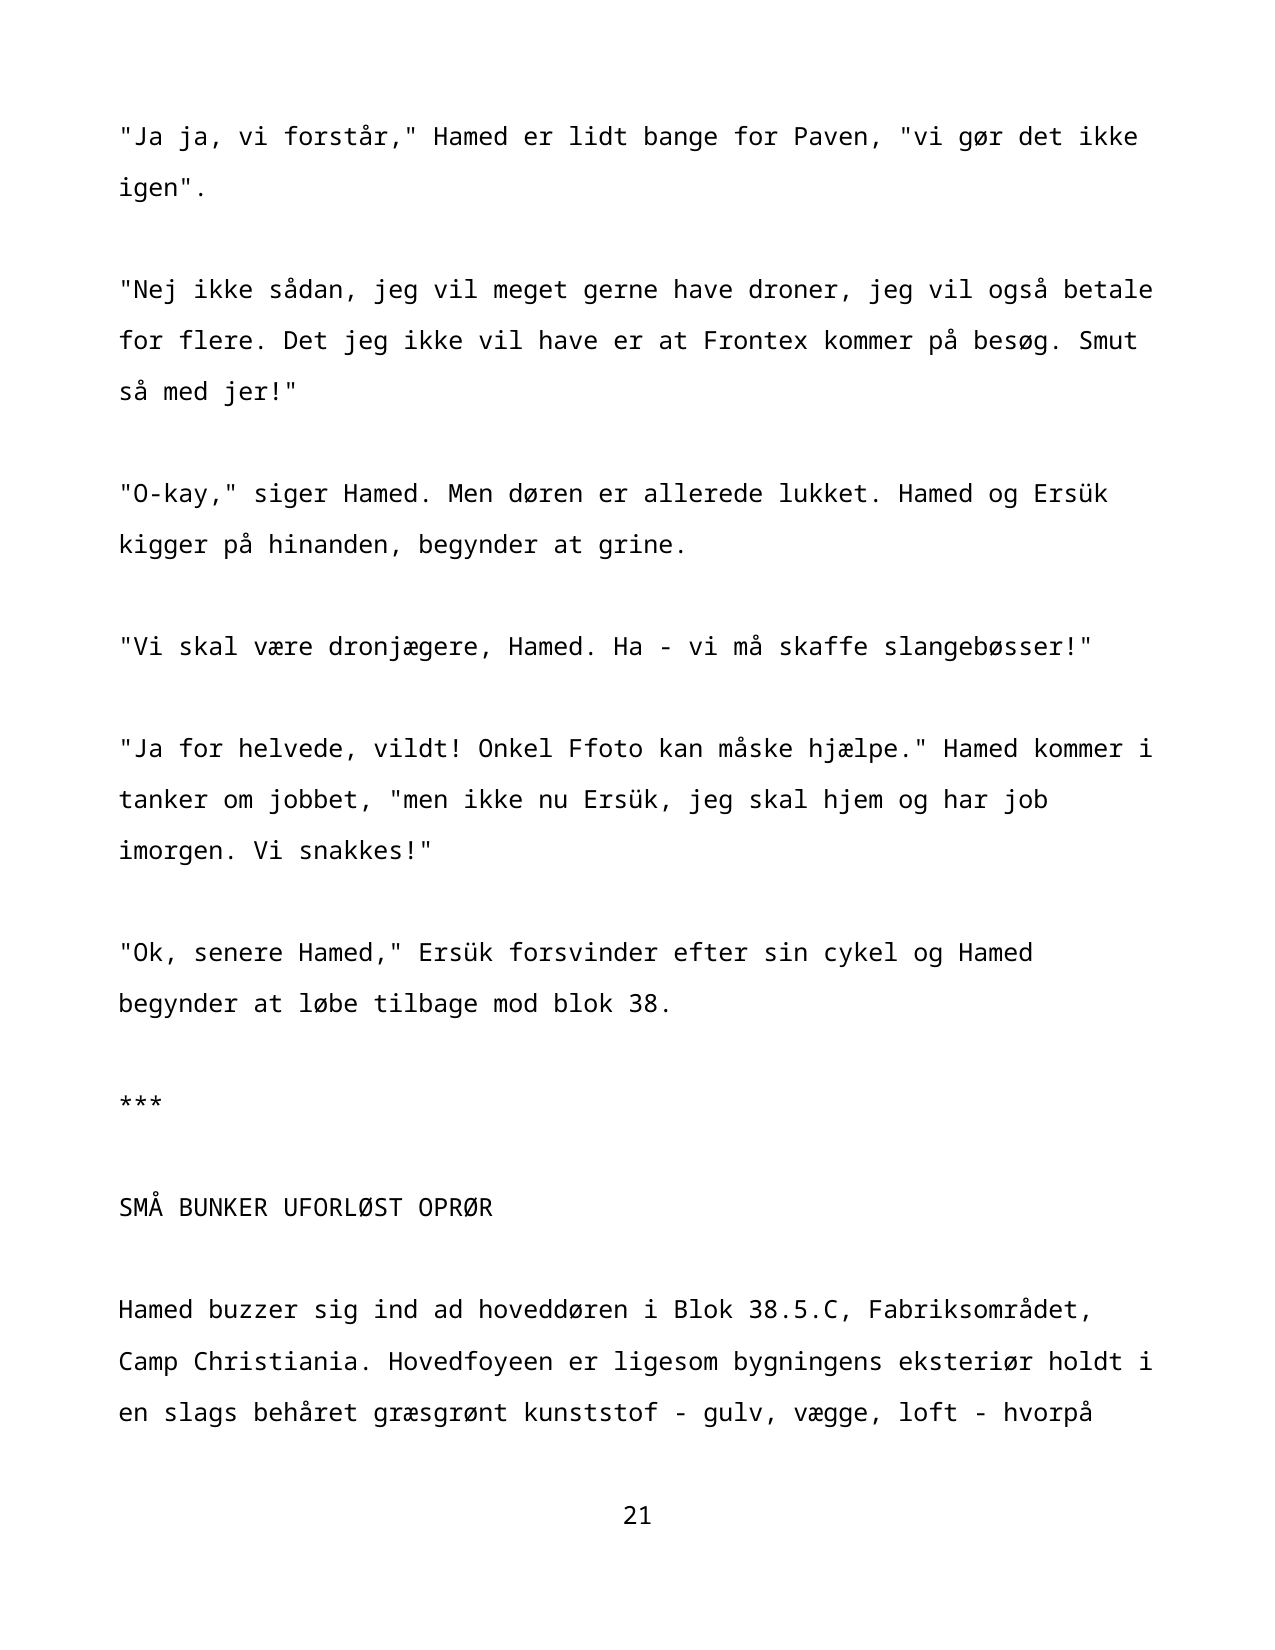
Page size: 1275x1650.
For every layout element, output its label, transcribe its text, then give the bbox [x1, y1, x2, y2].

text "Nej ikke sådan, jeg vil meget gerne have droner, jeg vil også betale for flere. Det jeg ikke vil have er at Frontex kommer på besøg. Smut så med jer!" [118, 271, 1157, 407]
text *** [118, 1088, 1157, 1122]
text "O-kay," siger Hamed. Men døren er allerede lukket. Hamed og Ersük kigger på hinanden, begynder at grine. [118, 475, 1157, 561]
text "Ja ja, vi forstår," Hamed er lidt bange for Paven, "vi gør det ikke igen". [118, 118, 1157, 203]
text "Vi skal være dronjægere, Hamed. Ha - vi må skaffe slangebøsser!" [118, 628, 1157, 663]
text SMÅ BUNKER UFORLØST OPRØR [118, 1190, 1157, 1224]
text "Ok, senere Hamed," Ersük forsvinder efter sin cykel og Hamed begynder at løbe tilbage mod blok 38. [118, 935, 1157, 1020]
text Hamed buzzer sig ind ad hoveddøren i Blok 38.5.C, Fabriksområdet, Camp Christiania. Hovedfoyeen er ligesom bygningens eksteriør holdt i en slags behåret græsgrønt kunststof - gulv, vægge, loft - hvorpå [118, 1292, 1157, 1428]
text "Ja for helvede, vildt! Onkel Ffoto kan måske hjælpe." Hamed kommer i tanker om jobbet, "men ikke nu Ersük, jeg skal hjem og har job imorgen. Vi snakkes!" [118, 731, 1157, 867]
